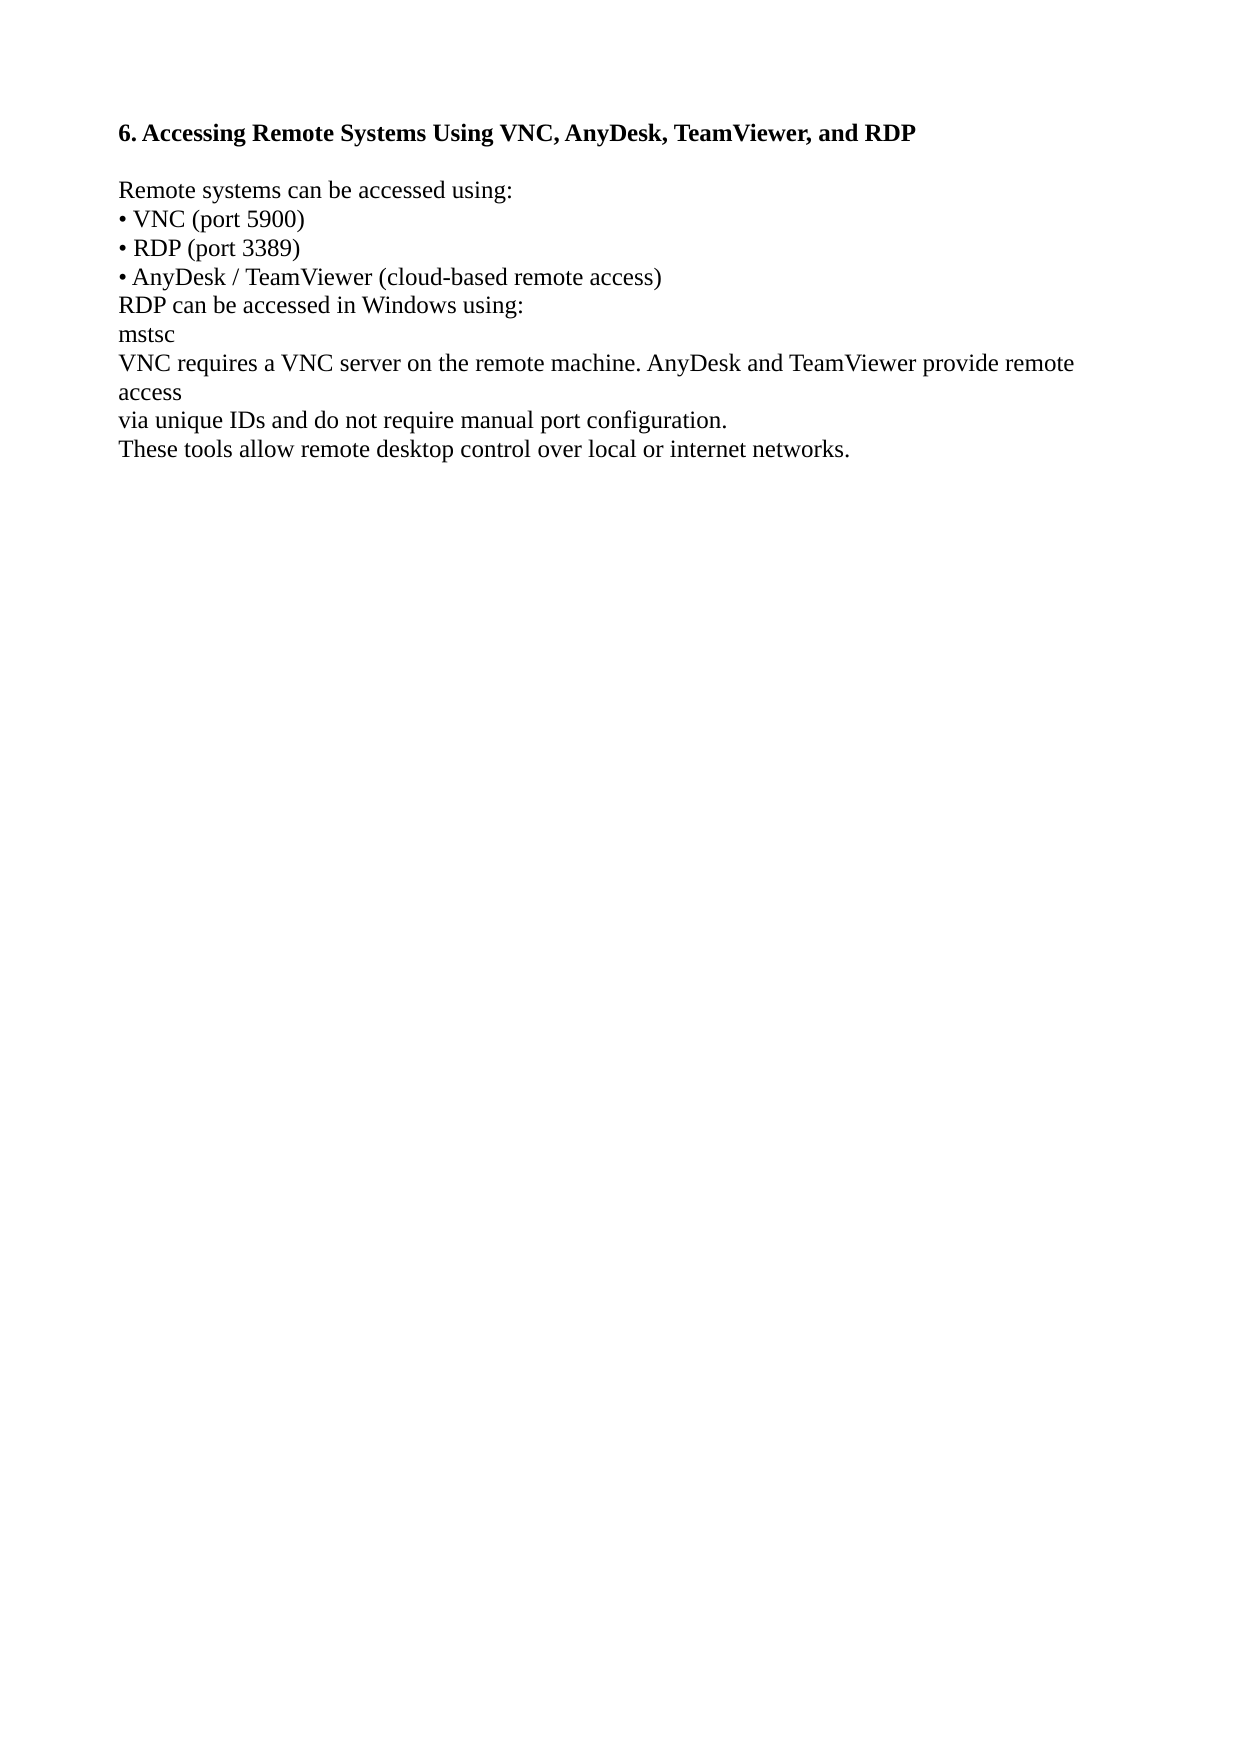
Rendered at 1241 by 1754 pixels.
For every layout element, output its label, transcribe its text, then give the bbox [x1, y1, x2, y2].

text • VNC (port 5900) [118, 204, 1122, 233]
text 6. Accessing Remote Systems Using VNC, AnyDesk, TeamViewer, and RDP [118, 118, 1122, 147]
text Remote systems can be accessed using: [118, 176, 1122, 204]
text These tools allow remote desktop control over local or internet networks. [118, 434, 1122, 463]
text • RDP (port 3389) [118, 233, 1122, 262]
text RDP can be accessed in Windows using: [118, 291, 1122, 319]
text VNC requires a VNC server on the remote machine. AnyDesk and TeamViewer provide remote access [118, 348, 1122, 406]
text • AnyDesk / TeamViewer (cloud-based remote access) [118, 262, 1122, 291]
text via unique IDs and do not require manual port configuration. [118, 406, 1122, 434]
text mstsc [118, 319, 1122, 348]
